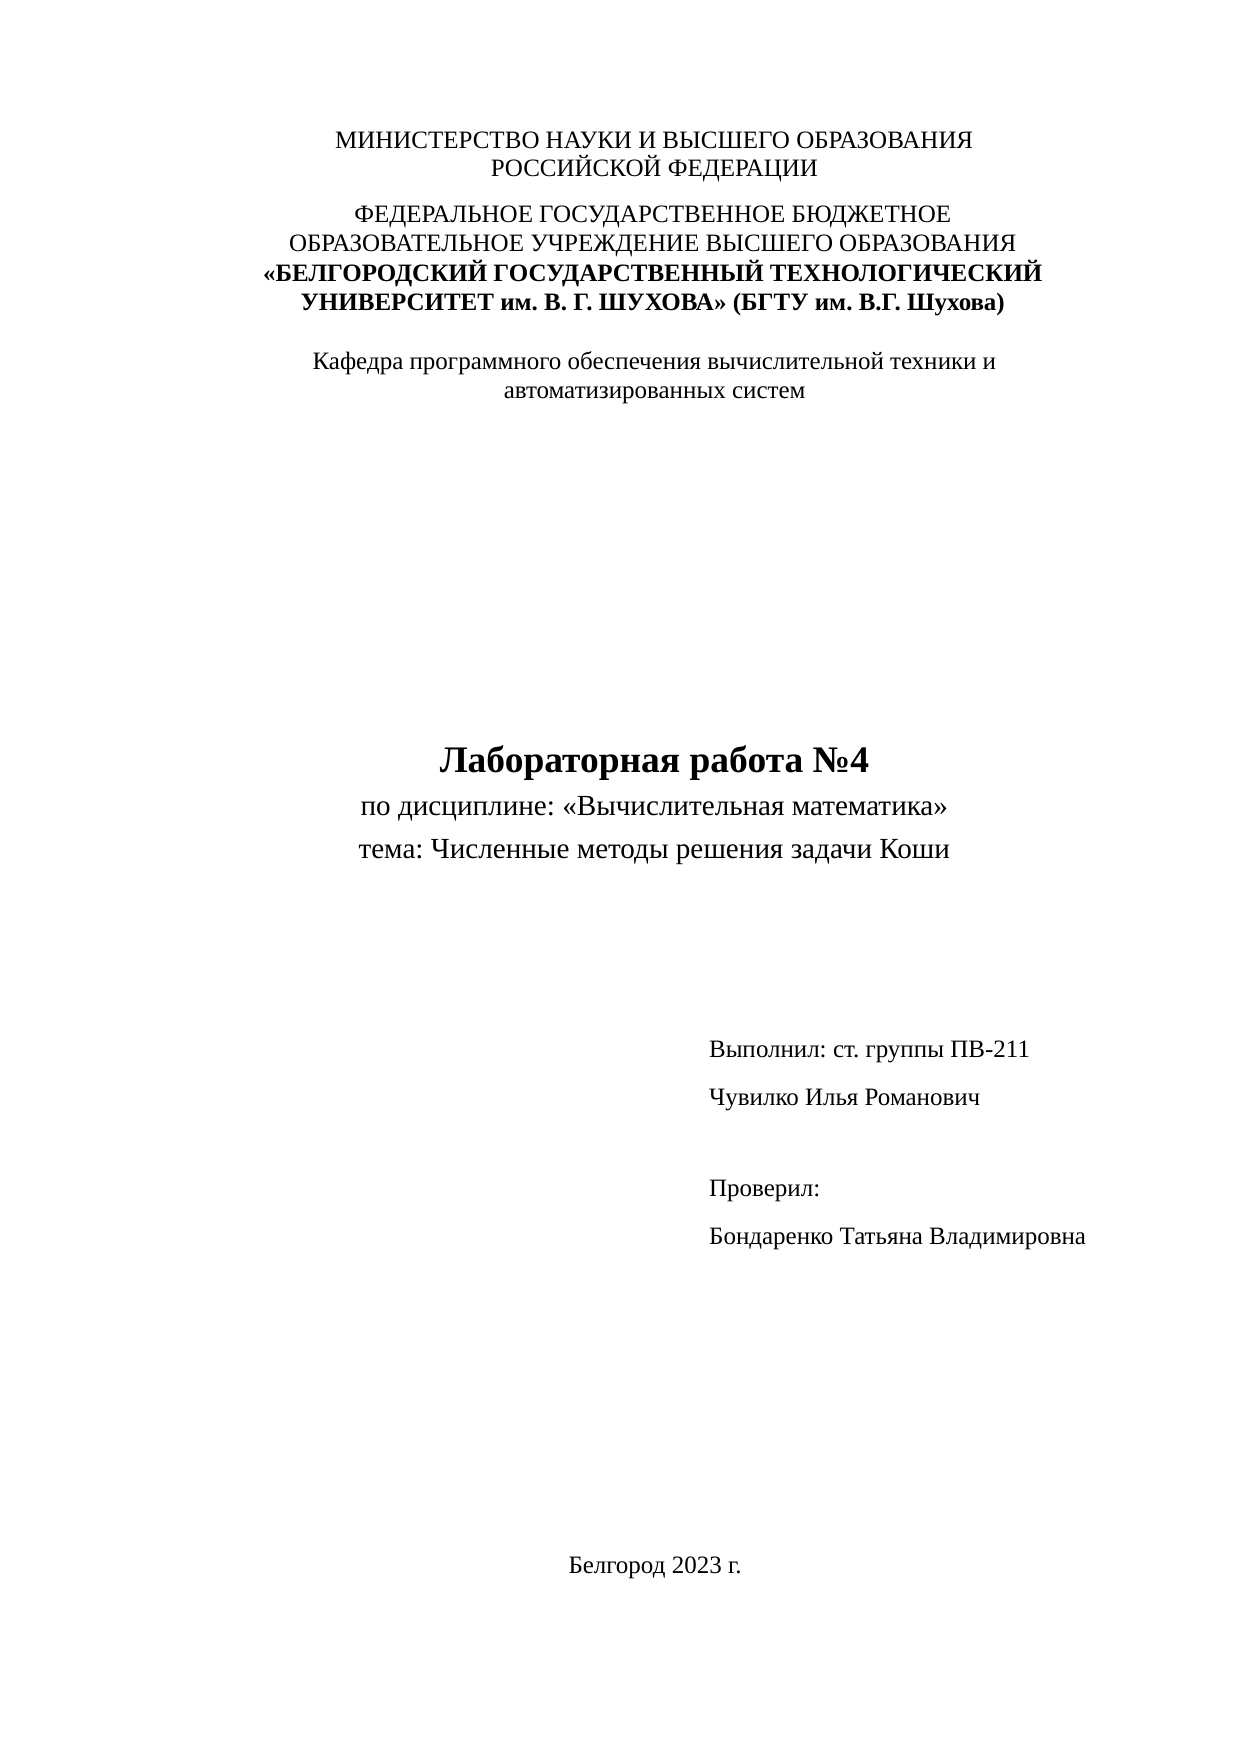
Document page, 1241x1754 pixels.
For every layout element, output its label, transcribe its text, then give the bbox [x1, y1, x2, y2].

text Белгород 2023 г. [293, 1551, 1017, 1579]
text Выполнил: ст. группы ПВ-211 [118, 1034, 1122, 1063]
text «БЕЛГОРОДСКИЙ ГОСУДАРСТВЕННЫЙ ТЕХНОЛОГИЧЕСКИЙ УНИВЕРСИТЕТ им. В. Г. ШУХОВА» (БГТУ им. В.Г. Шухова) [235, 258, 1070, 316]
text Чувилко Илья Романович [118, 1082, 1122, 1111]
text МИНИСТЕРСТВО НАУКИ И ВЫСШЕГО ОБРАЗОВАНИЯ РОССИЙСКОЙ ФЕДЕРАЦИИ [293, 126, 1016, 182]
text Проверил: [118, 1169, 1122, 1203]
text Кафедра программного обеспечения вычислительной техники и автоматизированных систем [239, 347, 1070, 403]
text Бондаренко Татьяна Владимировна [118, 1217, 1122, 1251]
text ФЕДЕРАЛЬНОЕ ГОСУДАРСТВЕННОЕ БЮДЖЕТНОЕ ОБРАЗОВАТЕЛЬНОЕ УЧРЕЖДЕНИЕ ВЫСШЕГО ОБРАЗОВАНИЯ [235, 199, 1070, 257]
text тема: Численные методы решения задачи Коши [293, 824, 1016, 867]
text Лабораторная работа №4 по дисциплине: «Вычислительная математика» [293, 738, 1016, 824]
